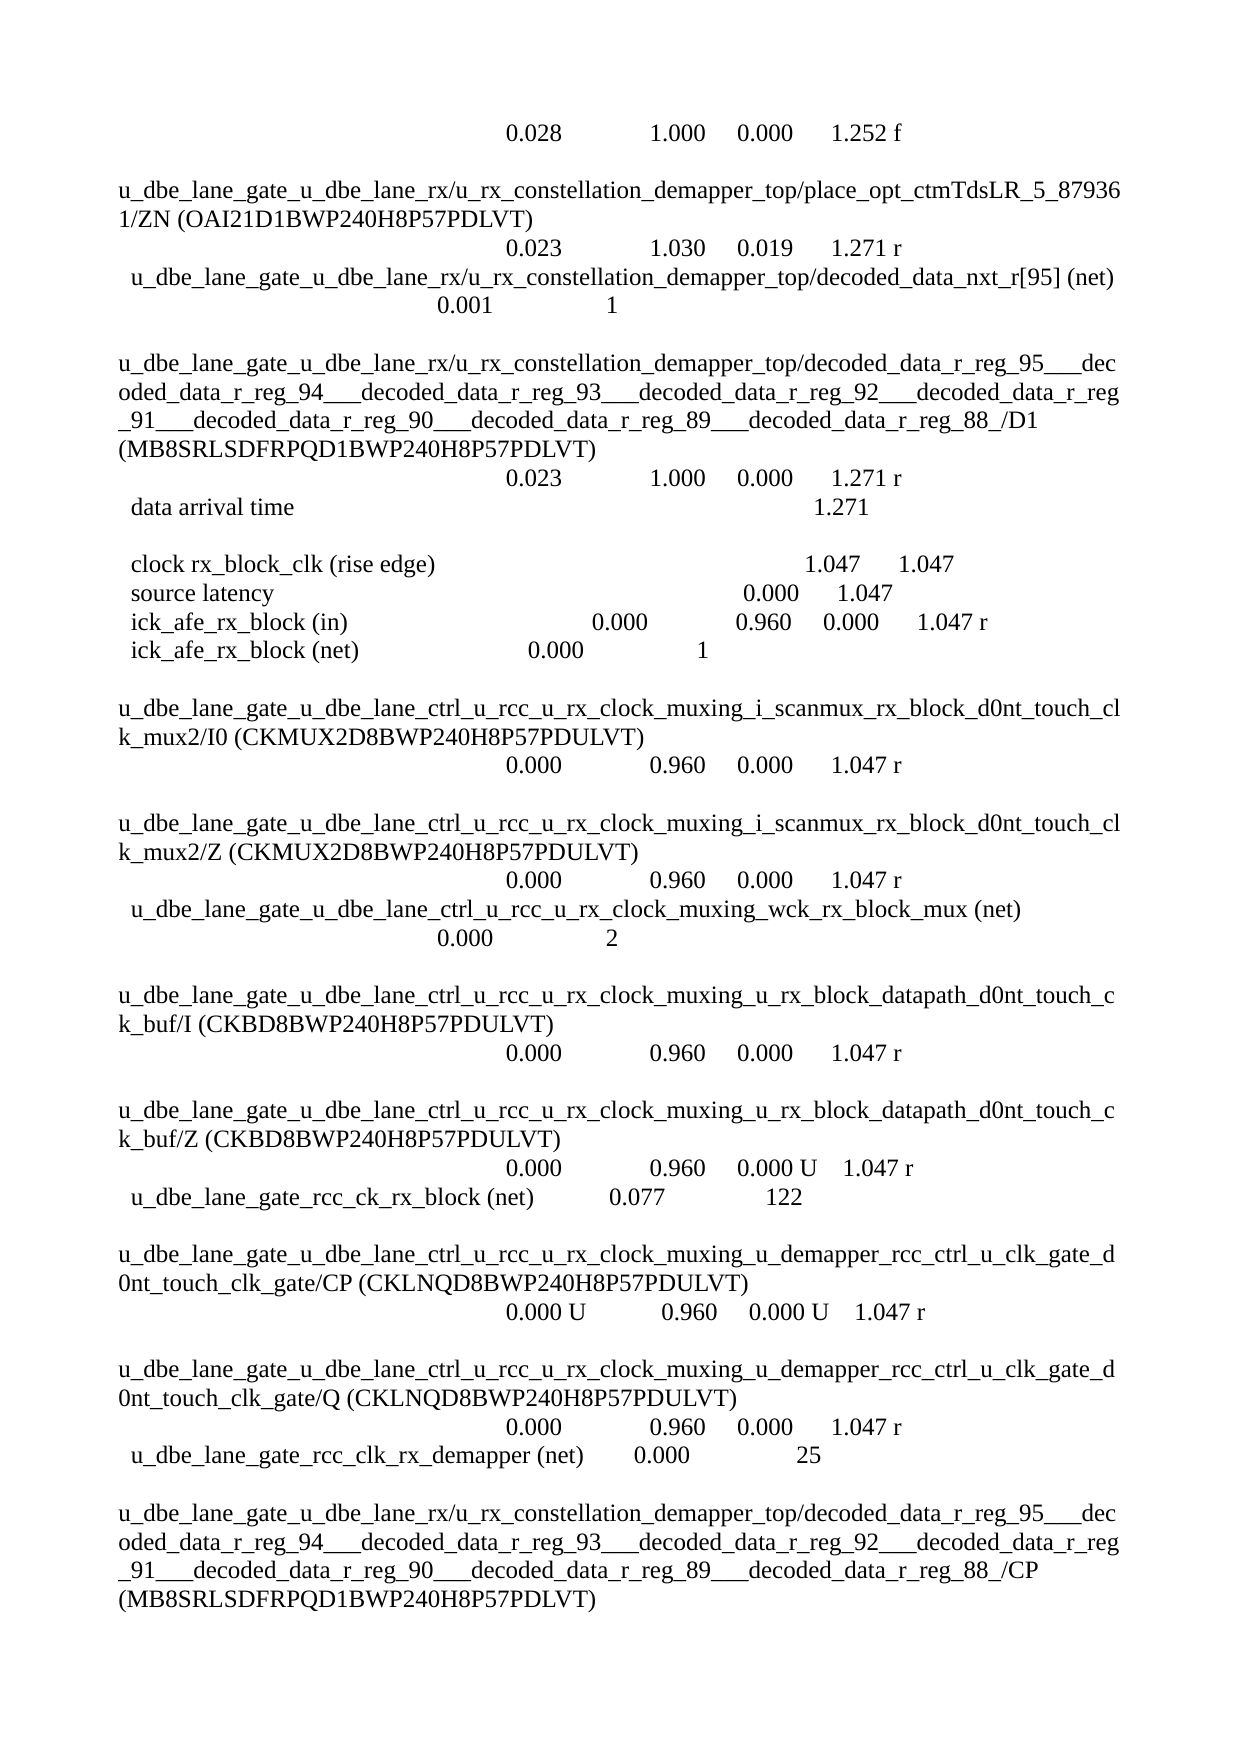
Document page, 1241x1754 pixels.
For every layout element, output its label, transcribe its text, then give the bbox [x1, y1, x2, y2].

text 0.000 0.960 0.000 1.047 r [118, 1038, 1122, 1067]
text u_dbe_lane_gate_u_dbe_lane_ctrl_u_rcc_u_rx_clock_muxing_u_demapper_rcc_ctrl_u_clk_gate_d0nt_touch_clk_gate/Q (CKLNQD8BWP240H8P57PDULVT) [118, 1326, 1122, 1412]
text 0.000 0.960 0.000 U 1.047 r [118, 1153, 1122, 1182]
text ick_afe_rx_block (in) 0.000 0.960 0.000 1.047 r [118, 607, 1122, 636]
text u_dbe_lane_gate_rcc_clk_rx_demapper (net) 0.000 25 [118, 1441, 1122, 1469]
text 0.028 1.000 0.000 1.252 f [118, 118, 1122, 147]
text 0.000 0.960 0.000 1.047 r [118, 1412, 1122, 1441]
text 0.001 1 [118, 291, 1122, 319]
text u_dbe_lane_gate_u_dbe_lane_ctrl_u_rcc_u_rx_clock_muxing_u_demapper_rcc_ctrl_u_clk_gate_d0nt_touch_clk_gate/CP (CKLNQD8BWP240H8P57PDULVT) [118, 1211, 1122, 1297]
text u_dbe_lane_gate_u_dbe_lane_ctrl_u_rcc_u_rx_clock_muxing_i_scanmux_rx_block_d0nt_touch_clk_mux2/Z (CKMUX2D8BWP240H8P57PDULVT) [118, 779, 1122, 866]
text 0.000 2 [118, 923, 1122, 952]
text ick_afe_rx_block (net) 0.000 1 [118, 636, 1122, 664]
text 0.000 0.960 0.000 1.047 r [118, 751, 1122, 779]
text 0.023 1.000 0.000 1.271 r [118, 463, 1122, 492]
text u_dbe_lane_gate_u_dbe_lane_rx/u_rx_constellation_demapper_top/decoded_data_nxt_r[95] (net) [118, 262, 1122, 291]
text 0.023 1.030 0.019 1.271 r [118, 233, 1122, 262]
text u_dbe_lane_gate_u_dbe_lane_rx/u_rx_constellation_demapper_top/decoded_data_r_reg_95___decoded_data_r_reg_94___decoded_data_r_reg_93___decoded_data_r_reg_92___decoded_data_r_reg_91___decoded_data_r_reg_90___decoded_data_r_reg_89___decoded_data_r_reg_88_/D1 (MB8SRLSDFRPQD1BWP240H8P57PDLVT) [118, 319, 1122, 463]
text 0.000 U 0.960 0.000 U 1.047 r [118, 1297, 1122, 1326]
text u_dbe_lane_gate_u_dbe_lane_ctrl_u_rcc_u_rx_clock_muxing_i_scanmux_rx_block_d0nt_touch_clk_mux2/I0 (CKMUX2D8BWP240H8P57PDULVT) [118, 664, 1122, 751]
text u_dbe_lane_gate_u_dbe_lane_ctrl_u_rcc_u_rx_clock_muxing_u_rx_block_datapath_d0nt_touch_ck_buf/Z (CKBD8BWP240H8P57PDULVT) [118, 1067, 1122, 1153]
text 0.000 0.960 0.000 1.047 r [118, 866, 1122, 894]
text source latency 0.000 1.047 [118, 578, 1122, 607]
text u_dbe_lane_gate_u_dbe_lane_ctrl_u_rcc_u_rx_clock_muxing_u_rx_block_datapath_d0nt_touch_ck_buf/I (CKBD8BWP240H8P57PDULVT) [118, 952, 1122, 1038]
text u_dbe_lane_gate_u_dbe_lane_rx/u_rx_constellation_demapper_top/place_opt_ctmTdsLR_5_879361/ZN (OAI21D1BWP240H8P57PDLVT) [118, 147, 1122, 233]
text u_dbe_lane_gate_rcc_ck_rx_block (net) 0.077 122 [118, 1182, 1122, 1211]
text u_dbe_lane_gate_u_dbe_lane_rx/u_rx_constellation_demapper_top/decoded_data_r_reg_95___decoded_data_r_reg_94___decoded_data_r_reg_93___decoded_data_r_reg_92___decoded_data_r_reg_91___decoded_data_r_reg_90___decoded_data_r_reg_89___decoded_data_r_reg_88_/CP (MB8SRLSDFRPQD1BWP240H8P57PDLVT) [118, 1469, 1122, 1613]
text data arrival time 1.271 [118, 492, 1122, 521]
text u_dbe_lane_gate_u_dbe_lane_ctrl_u_rcc_u_rx_clock_muxing_wck_rx_block_mux (net) [118, 894, 1122, 923]
text clock rx_block_clk (rise edge) 1.047 1.047 [118, 549, 1122, 578]
